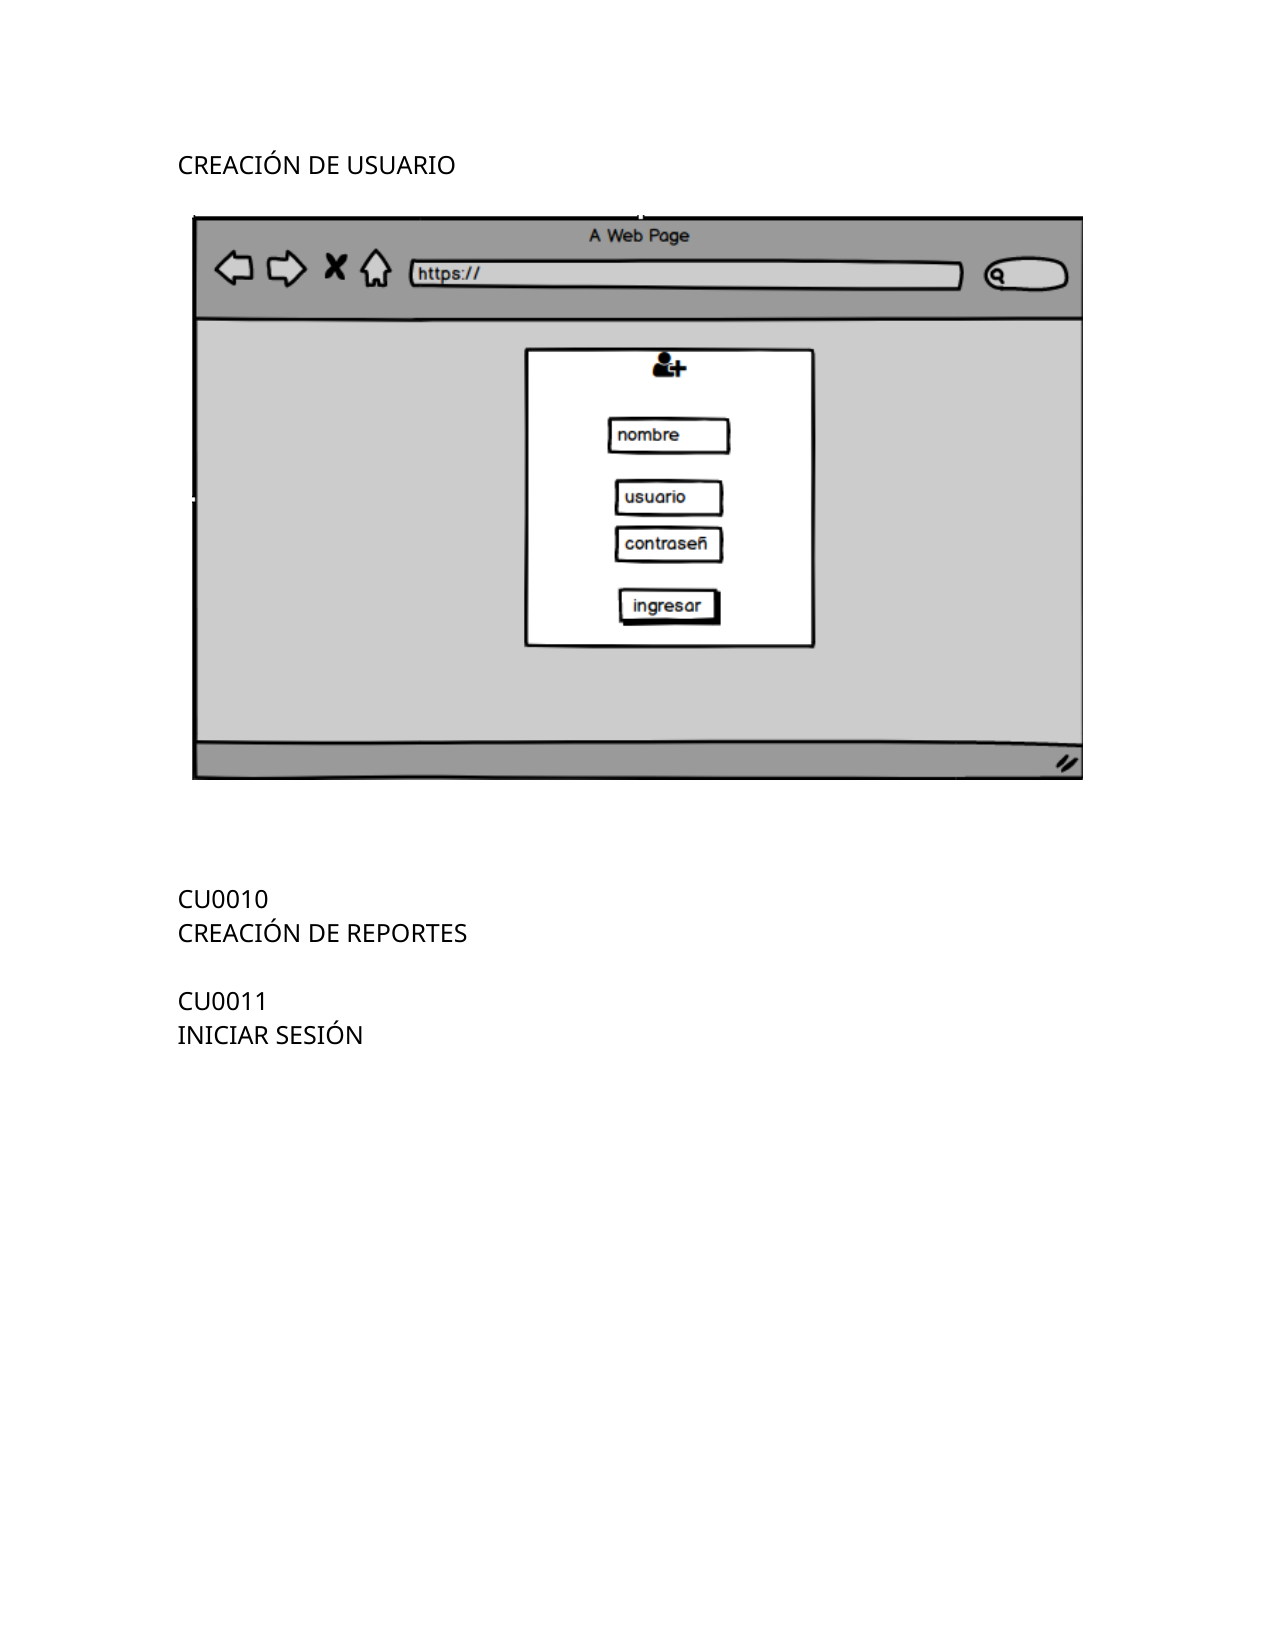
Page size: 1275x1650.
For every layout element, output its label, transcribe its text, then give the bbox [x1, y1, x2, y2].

text INICIAR SESIÓN [177, 1018, 1098, 1052]
picture [192, 215, 1083, 780]
text CU0011 [177, 984, 1098, 1018]
text CREACIÓN DE REPORTES [177, 916, 1098, 950]
text CU0010 [177, 882, 1098, 916]
text CREACIÓN DE USUARIO [177, 148, 1098, 182]
